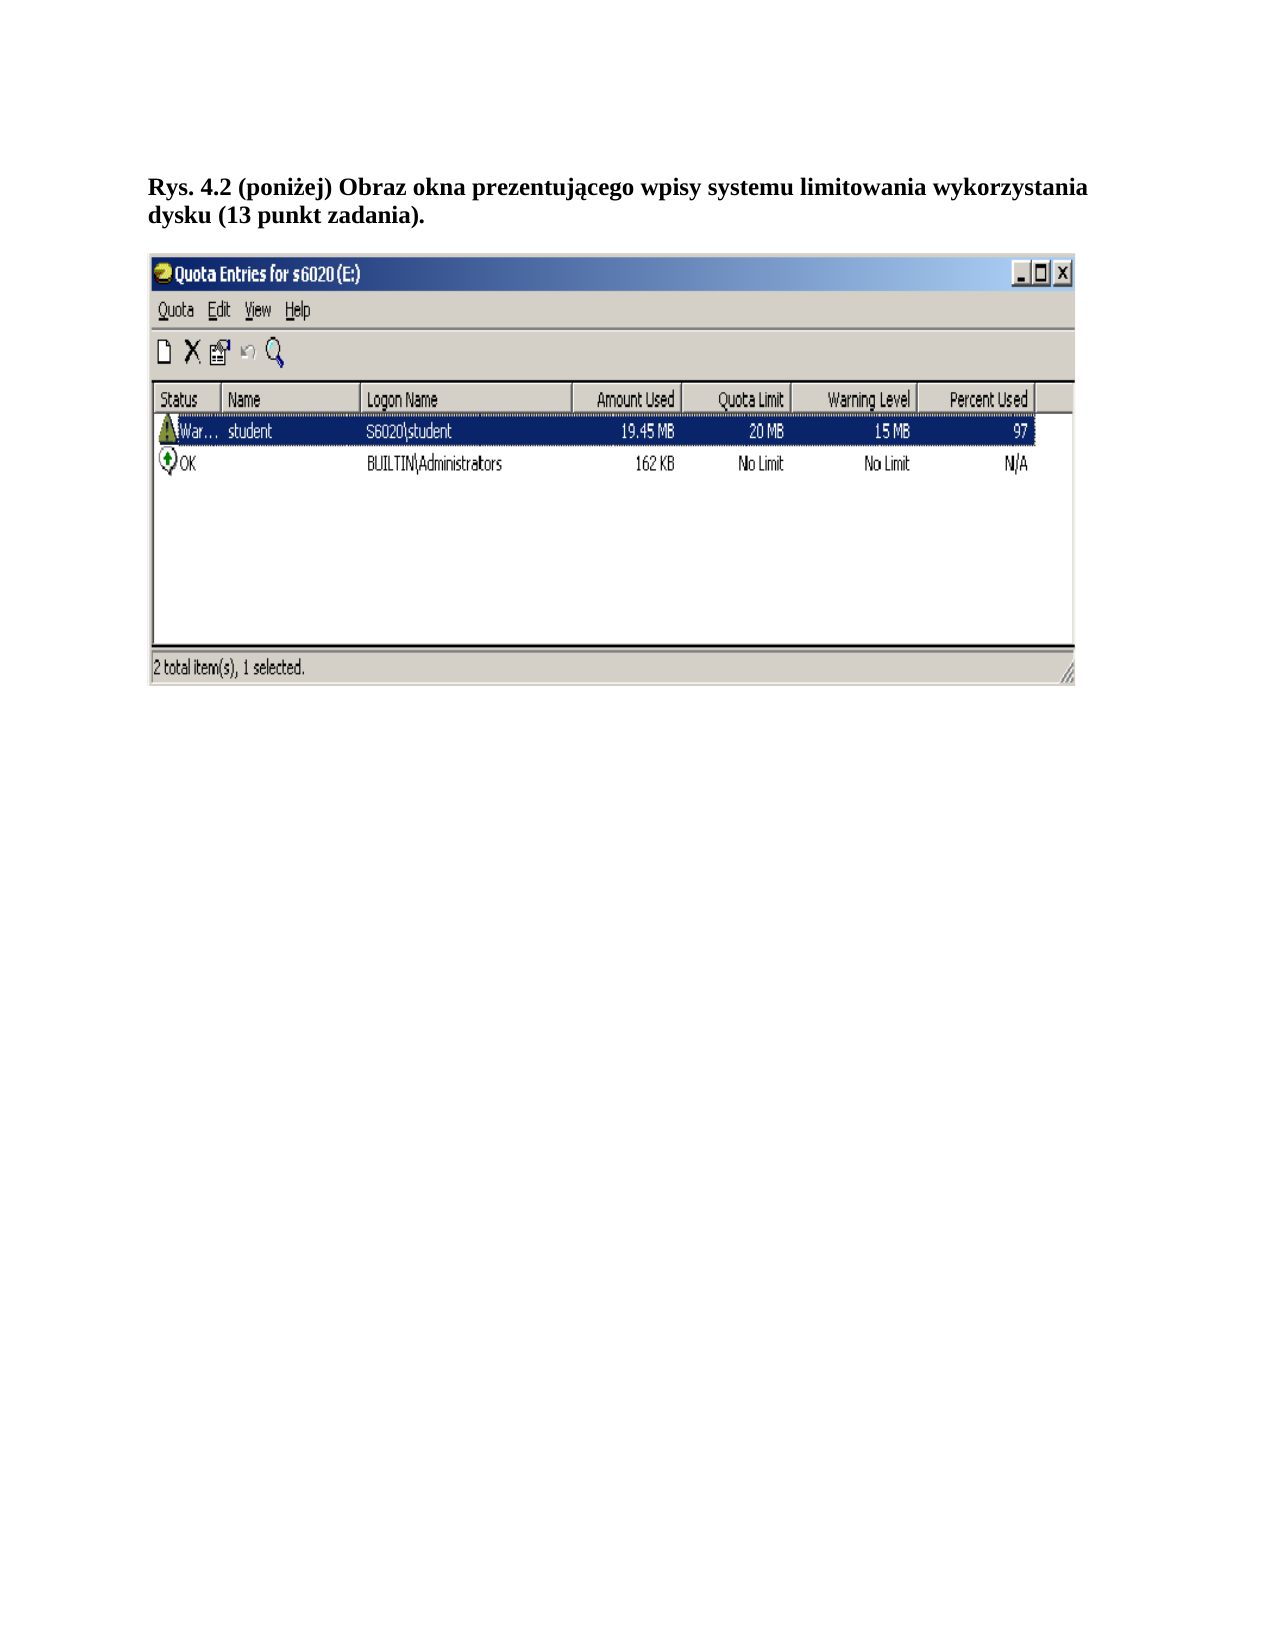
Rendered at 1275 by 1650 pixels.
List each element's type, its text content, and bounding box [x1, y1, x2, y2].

text Rys. 4.2 (poniżej) Obraz okna prezentującego wpisy systemu limitowania wykorzystania dysku (13 punkt zadania). [148, 172, 1127, 229]
